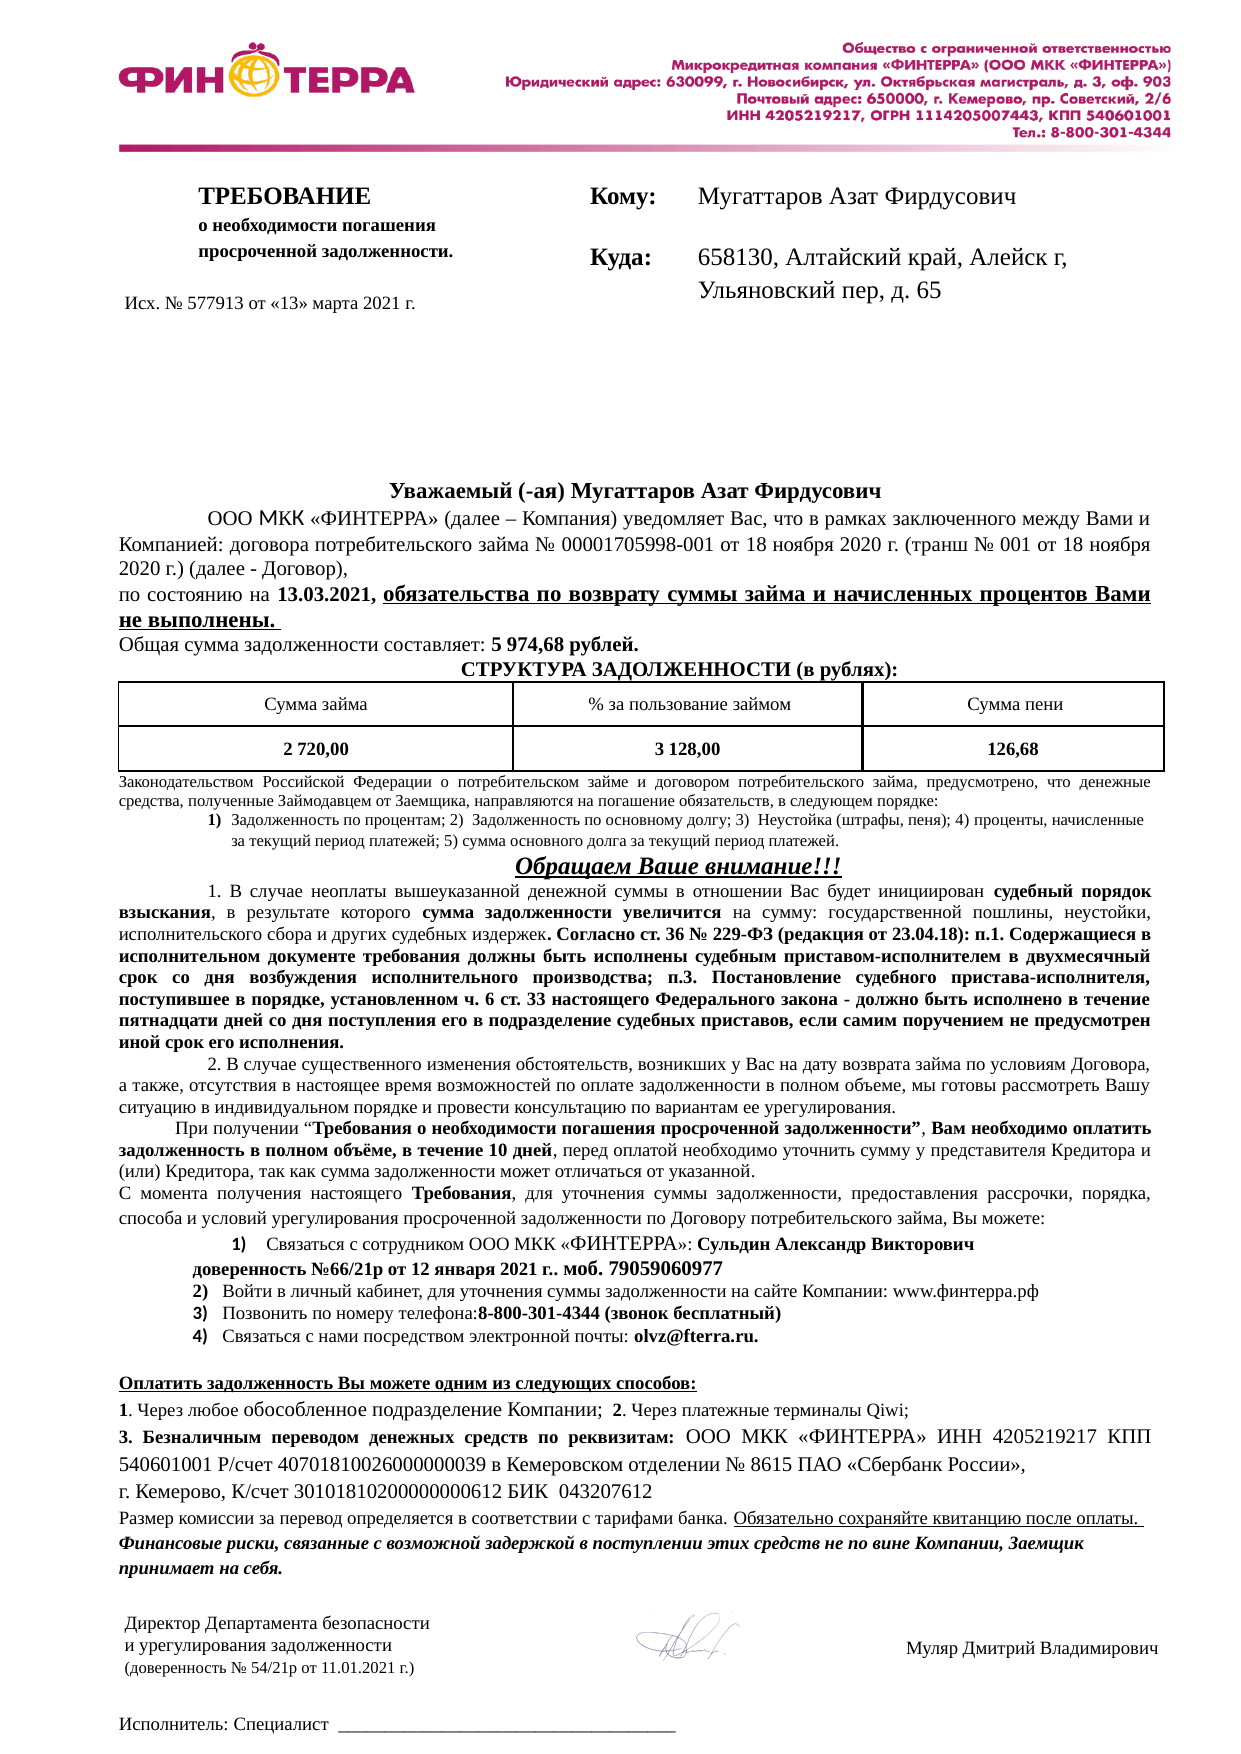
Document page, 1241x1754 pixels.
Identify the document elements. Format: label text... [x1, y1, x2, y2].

text При получении “Требования о необходимости погашения просроченной задолженности”, Вам необходимо оплатить задолженность в полном объёме, в течение 10 дней, перед оплатой необходимо уточнить сумму у представителя Кредитора и (или) Кредитора, так как сумма задолженности может отличаться от указанной. [118, 1117, 1152, 1182]
text 1. В случае неоплаты вышеуказанной денежной суммы в отношении Вас будет инициирован судебный порядок взыскания, в результате которого сумма задолженности увеличится на сумму: государственной пошлины, неустойки, исполнительского сбора и других судебных издержек. Согласно ст. 36 № 229-ФЗ (редакция от 23.04.18): п.1. Содержащиеся в исполнительном документе требования должны быть исполнены судебным приставом-исполнителем в двухмесячный срок со дня возбуждения исполнительного производства; п.3. Постановление судебного пристава-исполнителя, поступившее в порядке, установленном ч. 6 ст. 33 настоящего Федерального закона - должно быть исполнено в течение пятнадцати дней со дня поступления его в подразделение судебных приставов, если самим поручением не предусмотрен иной срок его исполнения. [118, 880, 1152, 1052]
text СТРУКТУРА ЗАДОЛЖЕННОСТИ (в рублях): [118, 656, 1152, 681]
table_header Сумма займа [119, 683, 512, 725]
text С момента получения настоящего Требования, для уточнения суммы задолженности, предоставления рассрочки, порядка, способа и условий урегулирования просроченной задолженности по Договору потребительского займа, Вы можете: [118, 1182, 1152, 1228]
picture [635, 1611, 742, 1662]
text Размер комиссии за перевод определяется в соответствии с тарифами банка. Обязательно сохраняйте квитанцию после оплаты. Финансовые риски, связанные с возможной задержкой в поступлении этих средств не по вине Компании, Заемщик принимает на себя. [118, 1507, 1152, 1578]
text Исполнитель: Специалист ____________________________________ [118, 1713, 1152, 1735]
table_header Директор Департамента безопасности и урегулирования задолженности (доверенность № 54/21р от 11.01.2021 г.) [119, 1606, 570, 1688]
text по состоянию на 13.03.2021, обязательства по возврату суммы займа и начисленных процентов Вами не выполнены. [118, 580, 1152, 632]
text 2. В случае существенного изменения обстоятельств, возникших у Вас на дату возврата займа по условиям Договора, а также, отсутствия в настоящее время возможностей по оплате задолженности в полном объеме, мы готовы рассмотреть Вашу ситуацию в индивидуальном порядке и провести консультацию по вариантам ее урегулирования. [118, 1052, 1152, 1117]
list Задолженность по процентам; 2) Задолженность по основному долгу; 3) Неустойка (штрафы, пеня); 4) проценты, начисленные за текущий период платежей; 5) сумма основного долга за текущий период платежей. [207, 810, 1152, 850]
text Уважаемый (-ая) Мугаттаров Азат Фирдусович [118, 477, 1152, 503]
list Связаться с нами посредством электронной почты: olvz@fterra.ru. [192, 1324, 1152, 1347]
text 1. Через любое обособленное подразделение Компании; 2. Через платежные терминалы Qiwi; [118, 1397, 1152, 1421]
table_cell 126,68 [864, 727, 1163, 769]
table_header [570, 1606, 807, 1688]
table_header Муляр Дмитрий Владимирович [807, 1606, 1164, 1688]
table_cell 3 128,00 [514, 727, 861, 769]
table_header [1116, 175, 1169, 398]
text г. Кемерово, К/счет 30101810200000000612 БИК 043207612 [118, 1479, 1152, 1503]
text ООО МКК «ФИНТЕРРА» (далее – Компания) уведомляет Вас, что в рамках заключенного между Вами и Компанией: договора потребительского займа № 00001705998-001 от 18 ноября 2020 г. (транш № 001 от 18 ноября 2020 г.) (далее - Договор), [118, 503, 1152, 580]
picture [118, 42, 1171, 152]
table_header % за пользование займом [514, 683, 861, 725]
table_cell 2 720,00 [119, 727, 512, 769]
text Общая сумма задолженности составляет: 5 974,68 рублей. [118, 632, 1152, 656]
table_header Сумма пени [864, 683, 1163, 725]
table_cell Куда: [584, 236, 692, 398]
text Оплатить задолженность Вы можете одним из следующих способов: [118, 1372, 1152, 1393]
text 3. Безналичным переводом денежных средств по реквизитам: ООО МКК «ФИНТЕРРА» ИНН 4205219217 КПП 540601001 Р/счет 40701810026000000039 в Кемеровском отделении № 8615 ПАО «Сбербанк России», [118, 1424, 1152, 1476]
text Законодательством Российской Федерации о потребительском займе и договором потребительского займа, предусмотрено, что денежные средства, полученные Займодавцем от Заемщика, направляются на погашение обязательств, в следующем порядке: [118, 772, 1152, 810]
text доверенность №66/21р от 12 января 2021 г.. моб. 79059060977 [192, 1256, 1152, 1279]
list Связаться с сотрудником ООО МКК «ФИНТЕРРА»: Сульдин Александр Викторович [193, 1231, 1152, 1256]
text Обращаем Ваше внимание!!! [118, 851, 1152, 880]
list Войти в личный кабинет, для уточнения суммы задолженности на сайте Компании: www.финтерра.рф [163, 1279, 1152, 1301]
table_cell 658130, Алтайский край, Алейск г, Ульяновский пер, д. 65 [692, 236, 1116, 398]
table_header Кому: [584, 175, 692, 236]
list Позвонить по номеру телефона:8-800-301-4344 (звонок бесплатный) [192, 1301, 1152, 1324]
table_header ТРЕБОВАНИЕ о необходимости погашения просроченной задолженности. Исх. № 577913 от «13» марта 2021 г. [119, 175, 584, 398]
table_header Мугаттаров Азат Фирдусович [692, 175, 1116, 236]
